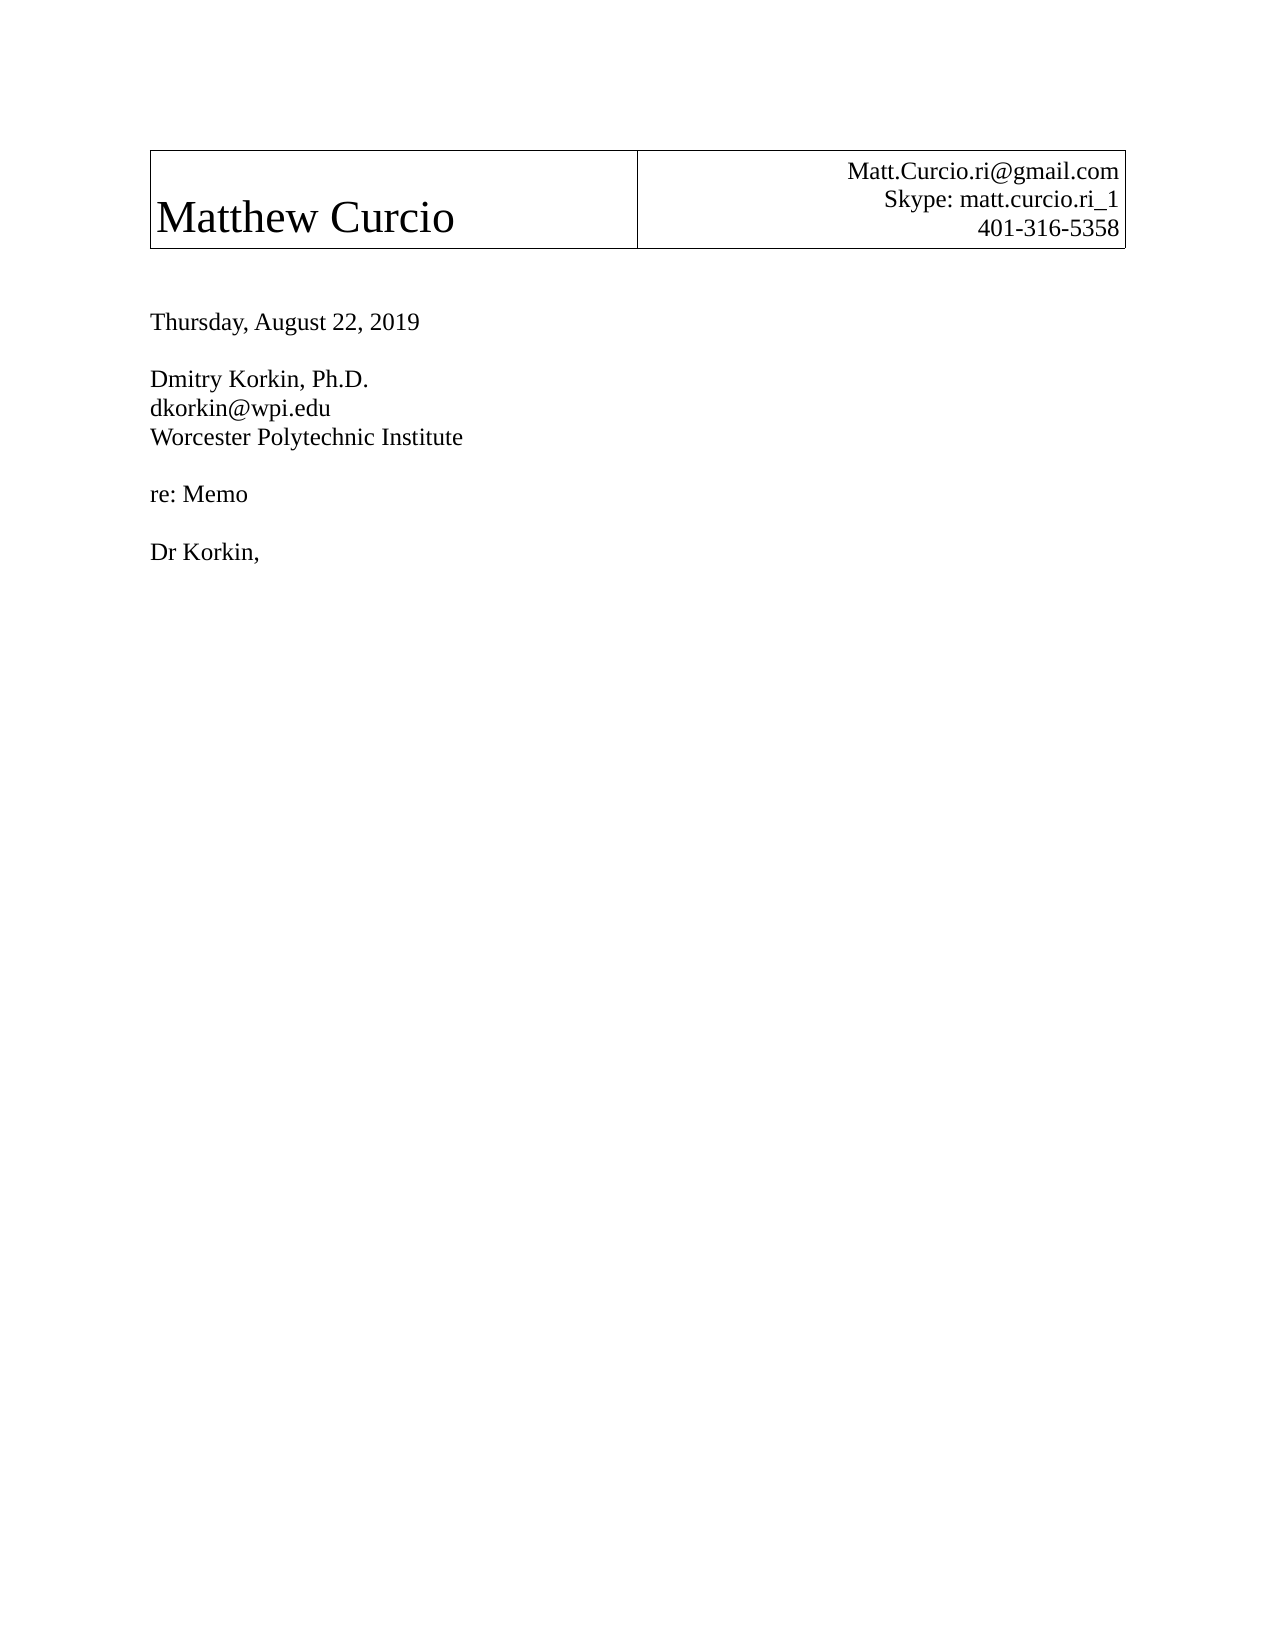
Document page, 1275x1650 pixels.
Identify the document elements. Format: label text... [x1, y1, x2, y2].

text dkorkin@wpi.edu [150, 393, 1125, 422]
text Dr Korkin, [150, 537, 1125, 565]
text Dmitry Korkin, Ph.D. [150, 364, 1125, 393]
text Thursday, August 22, 2019 [150, 307, 1125, 335]
text re: Memo [150, 479, 1125, 508]
text Worcester Polytechnic Institute [150, 422, 1125, 450]
